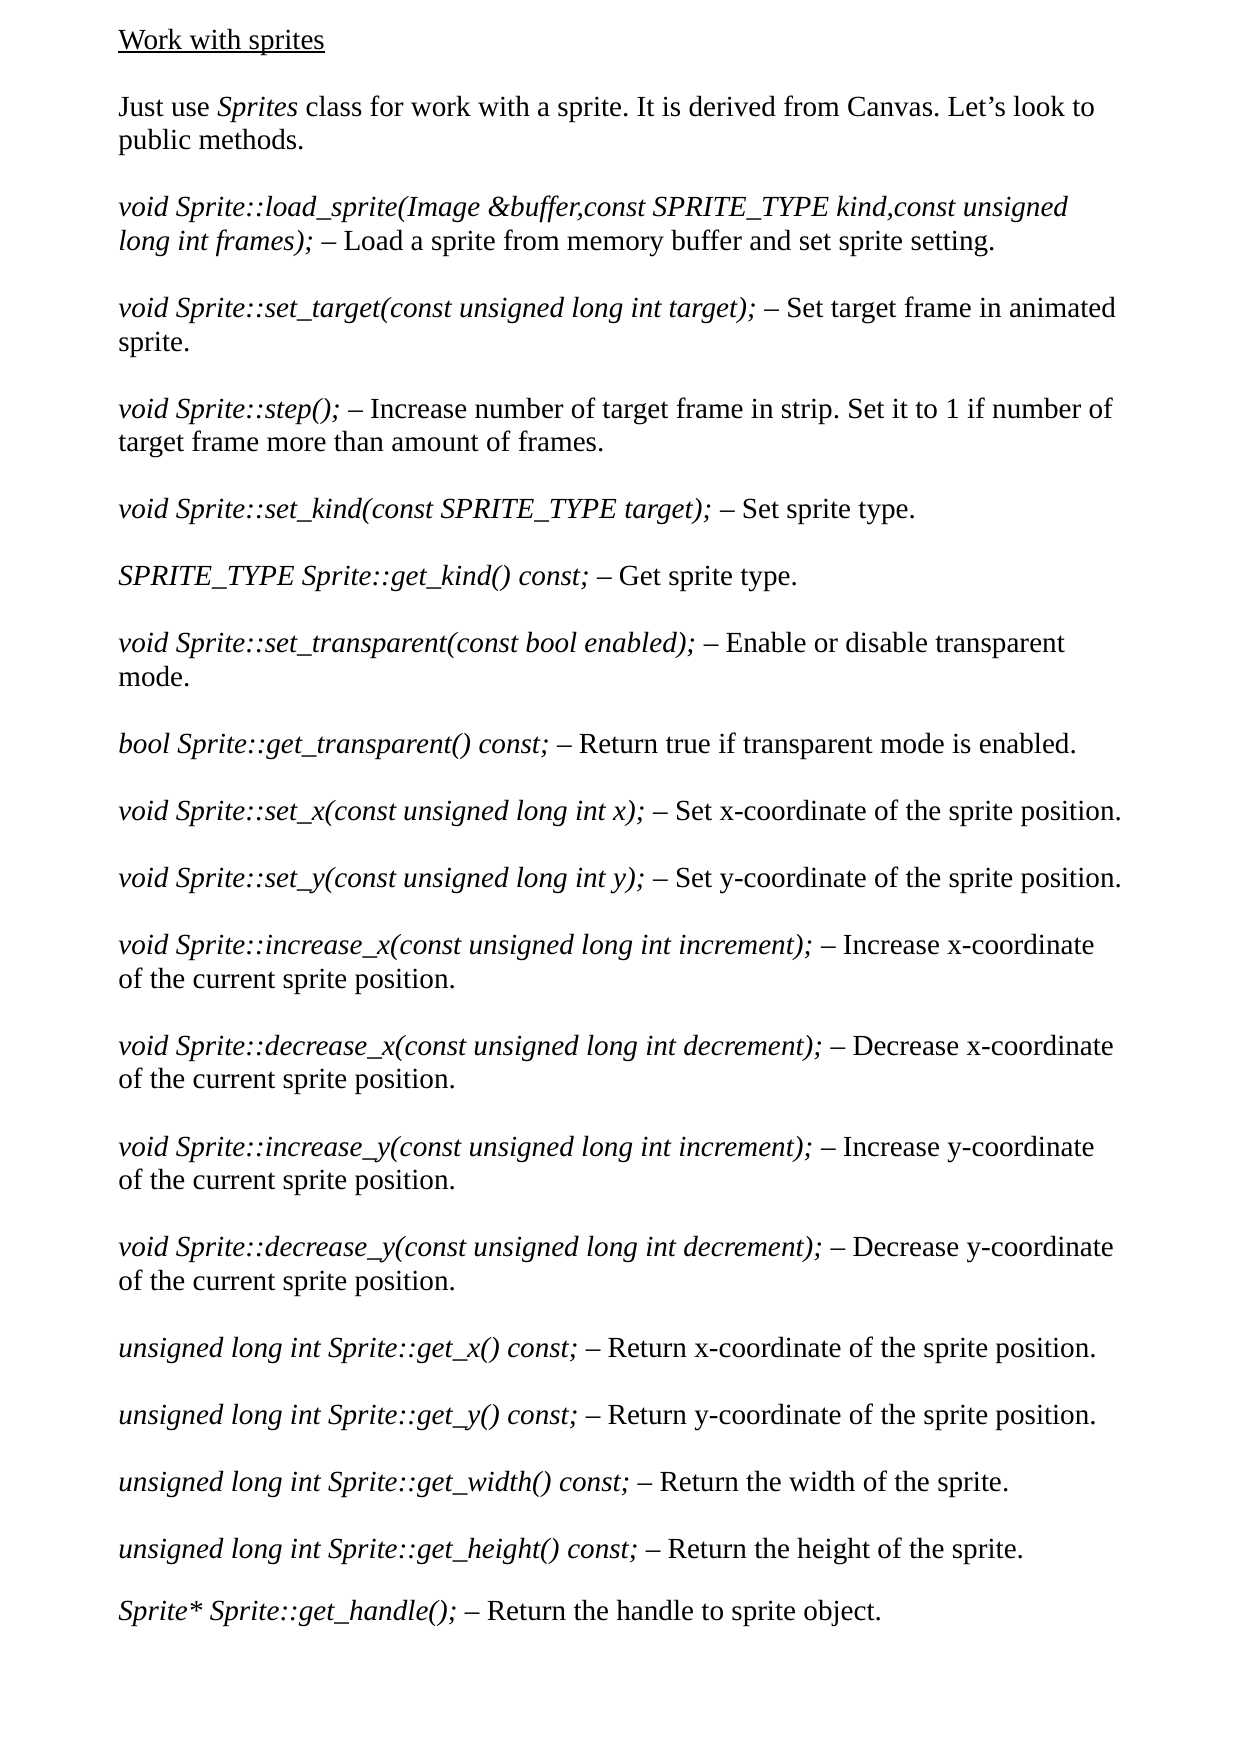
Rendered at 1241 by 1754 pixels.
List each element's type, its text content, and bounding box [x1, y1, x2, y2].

text unsigned long int Sprite::get_height() const; – Return the height of the sprite. [118, 1531, 1122, 1565]
text unsigned long int Sprite::get_x() const; – Return x-coordinate of the sprite position. [118, 1330, 1122, 1363]
text Work with sprites [118, 22, 1122, 55]
text void Sprite::set_target(const unsigned long int target); – Set target frame in animated sprite. [118, 290, 1122, 357]
text Just use Sprites class for work with a sprite. It is derived from Canvas. Let’s look to public methods. [118, 89, 1122, 156]
text void Sprite::increase_y(const unsigned long int increment); – Increase y-coordinate of the current sprite position. [118, 1129, 1122, 1196]
text void Sprite::set_x(const unsigned long int x); – Set x-coordinate of the sprite position. [118, 793, 1122, 827]
text void Sprite::load_sprite(Image &buffer,const SPRITE_TYPE kind,const unsigned long int frames); – Load a sprite from memory buffer and set sprite setting. [118, 189, 1122, 257]
text Sprite* Sprite::get_handle(); – Return the handle to sprite object. [118, 1593, 1122, 1627]
text bool Sprite::get_transparent() const; – Return true if transparent mode is enabled. [118, 726, 1122, 760]
text SPRITE_TYPE Sprite::get_kind() const; – Get sprite type. [118, 558, 1122, 592]
text void Sprite::set_kind(const SPRITE_TYPE target); – Set sprite type. [118, 491, 1122, 525]
text void Sprite::decrease_x(const unsigned long int decrement); – Decrease x-coordinate of the current sprite position. [118, 1028, 1122, 1095]
text void Sprite::set_y(const unsigned long int y); – Set y-coordinate of the sprite position. [118, 860, 1122, 894]
text unsigned long int Sprite::get_width() const; – Return the width of the sprite. [118, 1464, 1122, 1498]
text void Sprite::step(); – Increase number of target frame in strip. Set it to 1 if number of target frame more than amount of frames. [118, 391, 1122, 458]
text void Sprite::increase_x(const unsigned long int increment); – Increase x-coordinate of the current sprite position. [118, 927, 1122, 994]
text void Sprite::decrease_y(const unsigned long int decrement); – Decrease y-coordinate of the current sprite position. [118, 1229, 1122, 1296]
text unsigned long int Sprite::get_y() const; – Return y-coordinate of the sprite position. [118, 1397, 1122, 1431]
text void Sprite::set_transparent(const bool enabled); – Enable or disable transparent mode. [118, 626, 1122, 693]
